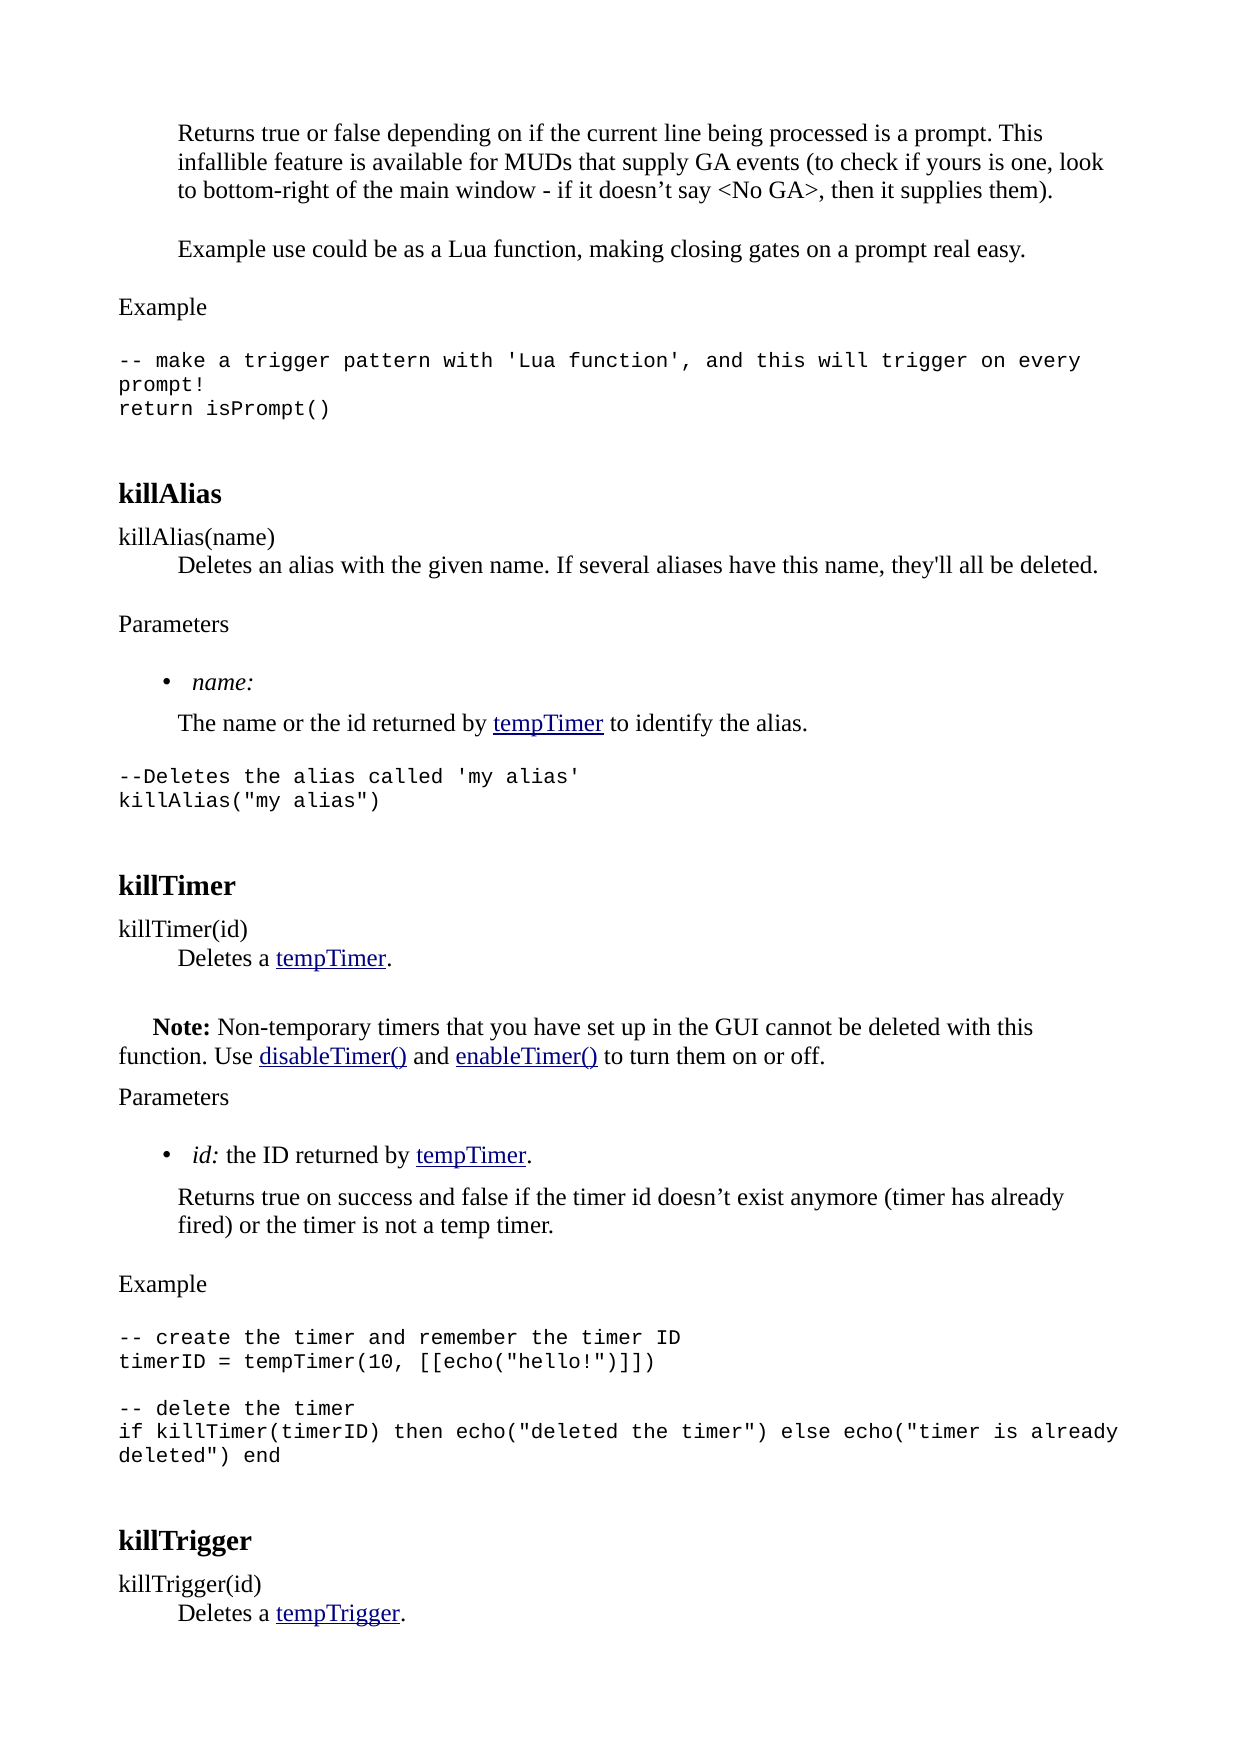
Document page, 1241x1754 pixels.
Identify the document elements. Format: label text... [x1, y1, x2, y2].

subtitle killTimer(id) [118, 914, 1122, 943]
subtitle killAlias [118, 476, 1122, 509]
subtitle killAlias(name) [118, 522, 1122, 551]
text killAlias("my alias") [118, 790, 1122, 814]
text timerID = tempTimer(10, [[echo("hello!")]]) [118, 1351, 1122, 1374]
subtitle killTimer [118, 868, 1122, 902]
text Note: Non-temporary timers that you have set up in the GUI cannot be deleted with this function. Use disableTimer() and enableTimer() to turn them on or off. [118, 1001, 1122, 1070]
subtitle Example [118, 292, 1122, 321]
text -- create the timer and remember the timer ID [118, 1327, 1122, 1351]
list Deletes a tempTrigger. [177, 1598, 1122, 1627]
subtitle Example [118, 1269, 1122, 1297]
list Returns true or false depending on if the current line being processed is a prompt. This infallible feature is available for MUDs that supply GA events (to check if yours is one, look to bottom-right of the main window - if it doesn’t say <No GA>, then it supplies them). [177, 118, 1122, 204]
subtitle Parameters [118, 1082, 1122, 1111]
subtitle Parameters [118, 609, 1122, 637]
subtitle killTrigger [118, 1523, 1122, 1557]
text -- delete the timer [118, 1398, 1122, 1422]
list Returns true on success and false if the timer id doesn’t exist anymore (timer has already fired) or the timer is not a temp timer. [177, 1182, 1122, 1239]
list name: [162, 667, 1122, 696]
text return isPrompt() [118, 398, 1122, 421]
list Deletes an alias with the given name. If several aliases have this name, they'll all be deleted. [177, 551, 1122, 579]
list Example use could be as a Lua function, making closing gates on a prompt real easy. [177, 234, 1122, 263]
list The name or the id returned by tempTimer to identify the alias. [177, 708, 1122, 737]
list Deletes a tempTimer. [177, 943, 1122, 972]
subtitle killTrigger(id) [118, 1569, 1122, 1598]
list id: the ID returned by tempTimer. [162, 1141, 1122, 1169]
text --Deletes the alias called 'my alias' [118, 766, 1122, 790]
text -- make a trigger pattern with 'Lua function', and this will trigger on every prompt! [118, 350, 1122, 398]
text if killTimer(timerID) then echo("deleted the timer") else echo("timer is already deleted") end [118, 1422, 1122, 1469]
